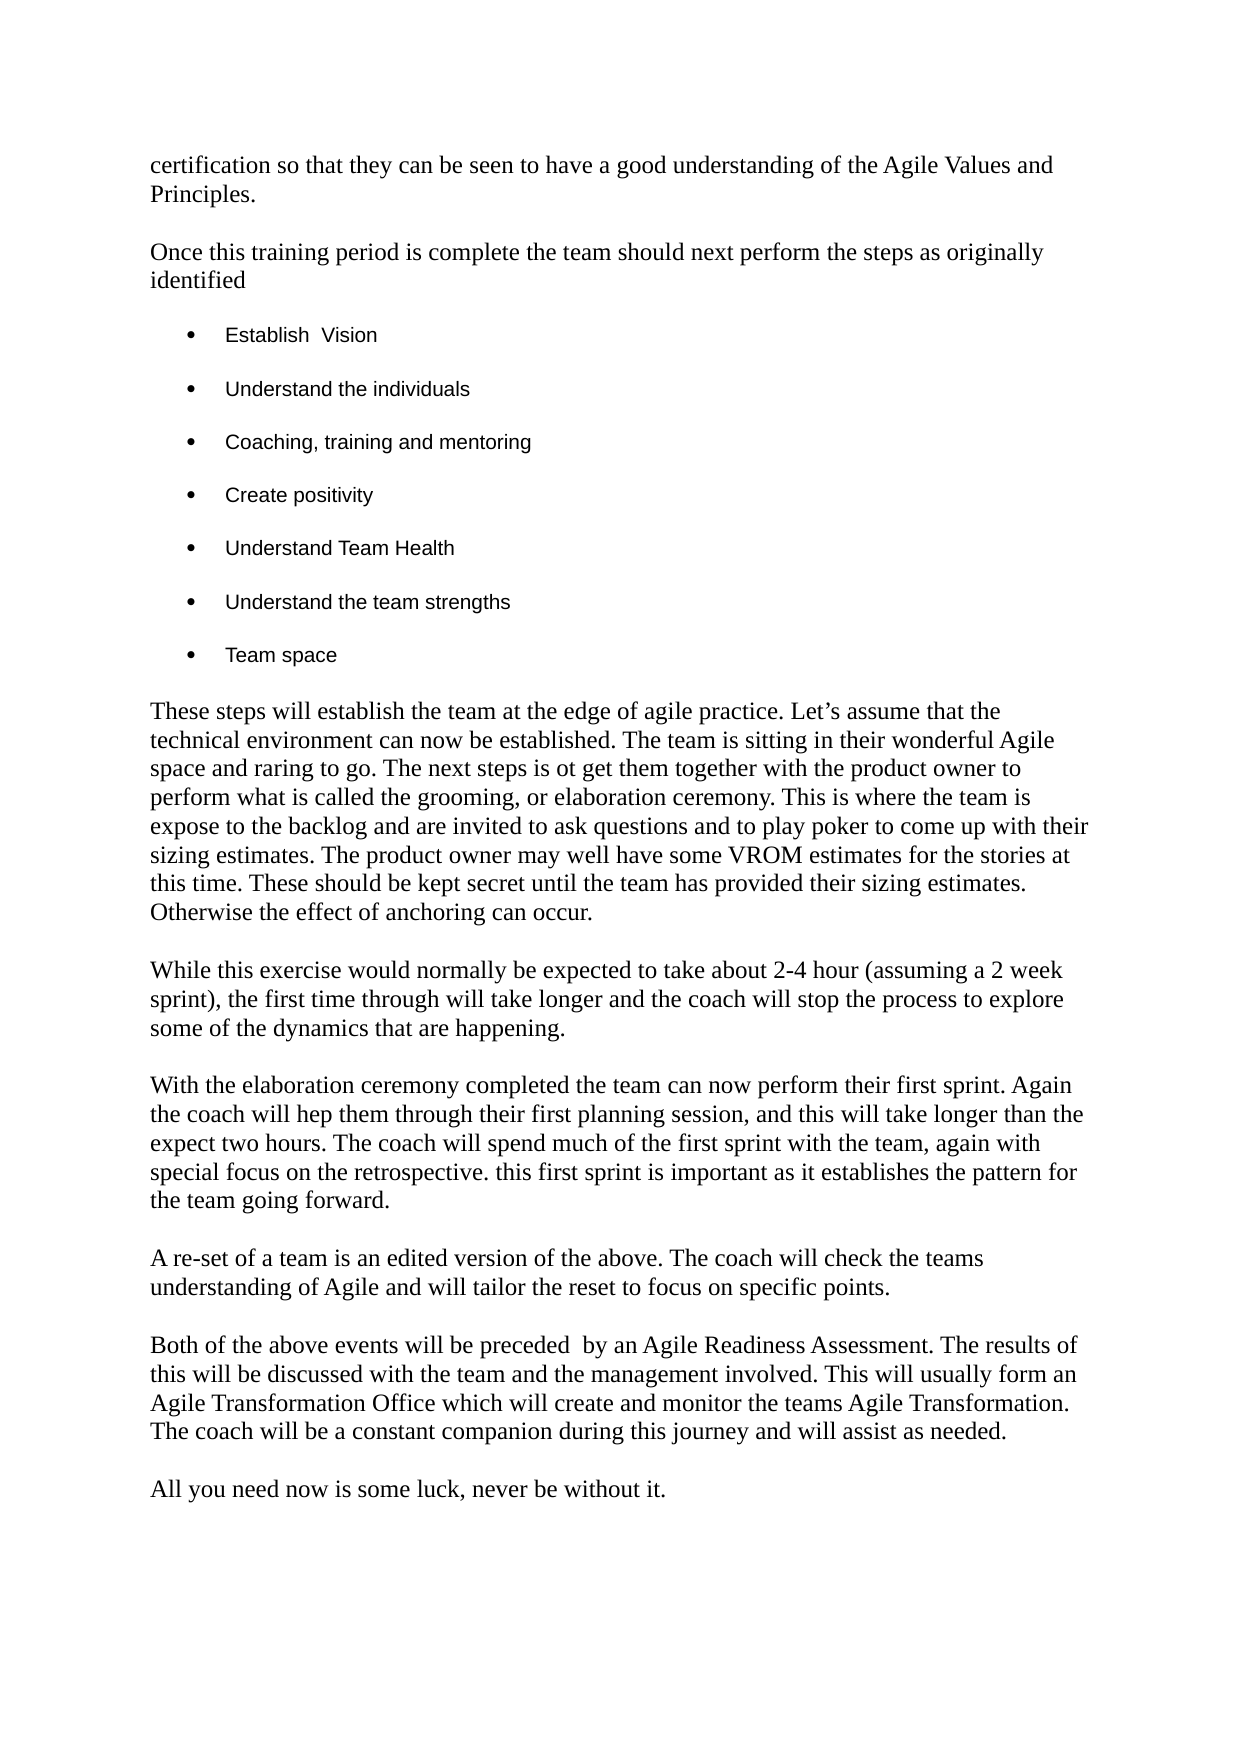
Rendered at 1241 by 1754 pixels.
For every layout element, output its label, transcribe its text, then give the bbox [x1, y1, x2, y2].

list Understand the individuals [187, 377, 1090, 401]
list Understand the team strengths [187, 589, 1090, 613]
list Team space [187, 643, 1090, 667]
text These steps will establish the team at the edge of agile practice. Let’s assume that the technical environment can now be established. The team is sitting in their wonderful Agile space and raring to go. The next steps is ot get them together with the product owner to perform what is called the grooming, or elaboration ceremony. This is where the team is expose to the backlog and are invited to ask questions and to play poker to come up with their sizing estimates. The product owner may well have some VROM estimates for the stories at this time. These should be kept secret until the team has provided their sizing estimates. Otherwise the effect of anchoring can occur. [150, 696, 1090, 926]
list Coaching, training and mentoring [187, 430, 1090, 454]
list Understand Team Health [187, 536, 1090, 560]
text Once this training period is complete the team should next perform the steps as originally identified [150, 237, 1090, 294]
text certification so that they can be seen to have a good understanding of the Agile Values and Principles. [150, 150, 1090, 207]
text Both of the above events will be preceded by an Agile Readiness Assessment. The results of this will be discussed with the team and the management involved. This will usually form an Agile Transformation Office which will create and monitor the teams Agile Transformation. The coach will be a constant companion during this journey and will assist as needed. [150, 1330, 1090, 1445]
text All you need now is some luck, never be without it. [150, 1474, 1090, 1503]
list Establish Vision [187, 323, 1090, 347]
text With the elaboration ceremony completed the team can now perform their first sprint. Again the coach will hep them through their first planning session, and this will take longer than the expect two hours. The coach will spend much of the first sprint with the team, again with special focus on the retrospective. this first sprint is important as it establishes the pattern for the team going forward. [150, 1071, 1090, 1214]
list Create positivity [187, 483, 1090, 507]
text A re-set of a team is an edited version of the above. The coach will check the teams understanding of Agile and will tailor the reset to focus on specific points. [150, 1243, 1090, 1301]
text While this exercise would normally be expected to take about 2-4 hour (assuming a 2 week sprint), the first time through will take longer and the coach will stop the process to explore some of the dynamics that are happening. [150, 955, 1090, 1041]
